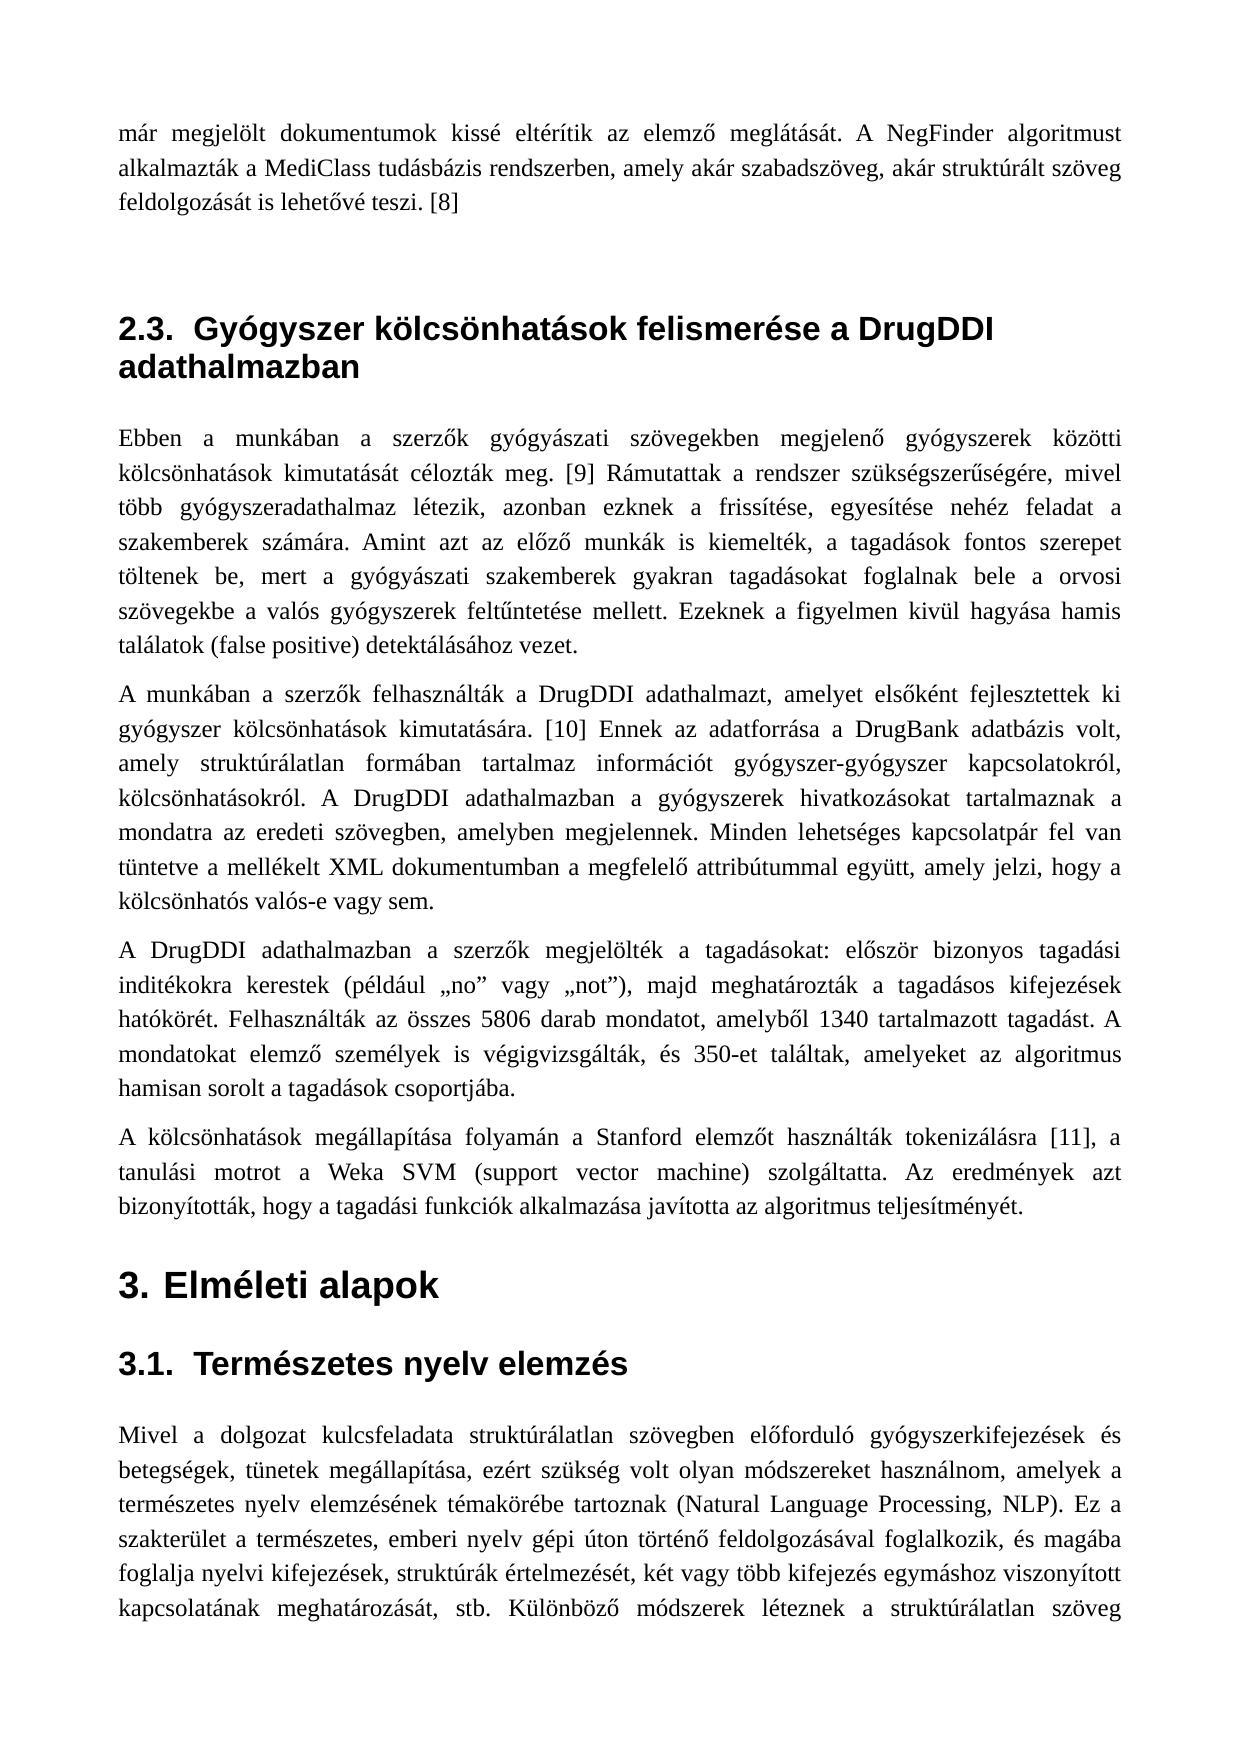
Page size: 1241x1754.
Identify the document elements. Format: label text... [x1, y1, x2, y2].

text Mivel a dolgozat kulcsfeladata struktúrálatlan szövegben előforduló gyógyszerkifejezések és betegségek, tünetek megállapítása, ezért szükség volt olyan módszereket használnom, amelyek a természetes nyelv elemzésének témakörébe tartoznak (Natural Language Processing, NLP). Ez a szakterület a természetes, emberi nyelv gépi úton történő feldolgozásával foglalkozik, és magába foglalja nyelvi kifejezések, struktúrák értelmezését, két vagy több kifejezés egymáshoz viszonyított kapcsolatának meghatározását, stb. Különböző módszerek léteznek a struktúrálatlan szöveg [118, 1420, 1122, 1622]
text A kölcsönhatások megállapítása folyamán a Stanford elemzőt használták tokenizálásra [11], a tanulási motrot a Weka SVM (support vector machine) szolgáltatta. Az eredmények azt bizonyították, hogy a tagadási funkciók alkalmazása javította az algoritmus teljesítményét. [118, 1122, 1122, 1220]
subtitle Elméleti alapok [118, 1263, 1122, 1307]
text A munkában a szerzők felhasználták a DrugDDI adathalmazt, amelyet elsőként fejlesztettek ki gyógyszer kölcsönhatások kimutatására. [10] Ennek az adatforrása a DrugBank adatbázis volt, amely struktúrálatlan formában tartalmaz információt gyógyszer-gyógyszer kapcsolatokról, kölcsönhatásokról. A DrugDDI adathalmazban a gyógyszerek hivatkozásokat tartalmaznak a mondatra az eredeti szövegben, amelyben megjelennek. Minden lehetséges kapcsolatpár fel van tüntetve a mellékelt XML dokumentumban a megfelelő attribútummal együtt, amely jelzi, hogy a kölcsönhatós valós-e vagy sem. [118, 679, 1122, 915]
subtitle Természetes nyelv elemzés [118, 1344, 1122, 1383]
text A DrugDDI adathalmazban a szerzők megjelölték a tagadásokat: először bizonyos tagadási inditékokra kerestek (például „no” vagy „not”), majd meghatározták a tagadásos kifejezések hatókörét. Felhasználták az összes 5806 darab mondatot, amelyből 1340 tartalmazott tagadást. A mondatokat elemző személyek is végigvizsgálták, és 350-et találtak, amelyeket az algoritmus hamisan sorolt a tagadások csoportjába. [118, 935, 1122, 1102]
subtitle Gyógyszer kölcsönhatások felismerése a DrugDDI adathalmazban [118, 308, 1122, 386]
text Ebben a munkában a szerzők gyógyászati szövegekben megjelenő gyógyszerek közötti kölcsönhatások kimutatását célozták meg. [9] Rámutattak a rendszer szükségszerűségére, mivel több gyógyszeradathalmaz létezik, azonban ezknek a frissítése, egyesítése nehéz feladat a szakemberek számára. Amint azt az előző munkák is kiemelték, a tagadások fontos szerepet töltenek be, mert a gyógyászati szakemberek gyakran tagadásokat foglalnak bele a orvosi szövegekbe a valós gyógyszerek feltűntetése mellett. Ezeknek a figyelmen kivül hagyása hamis találatok (false positive) detektálásához vezet. [118, 423, 1122, 659]
title már megjelölt dokumentumok kissé eltérítik az elemző meglátását. A NegFinder algoritmust alkalmazták a MediClass tudásbázis rendszerben, amely akár szabadszöveg, akár struktúrált szöveg feldolgozását is lehetővé teszi. [8] [118, 118, 1122, 216]
